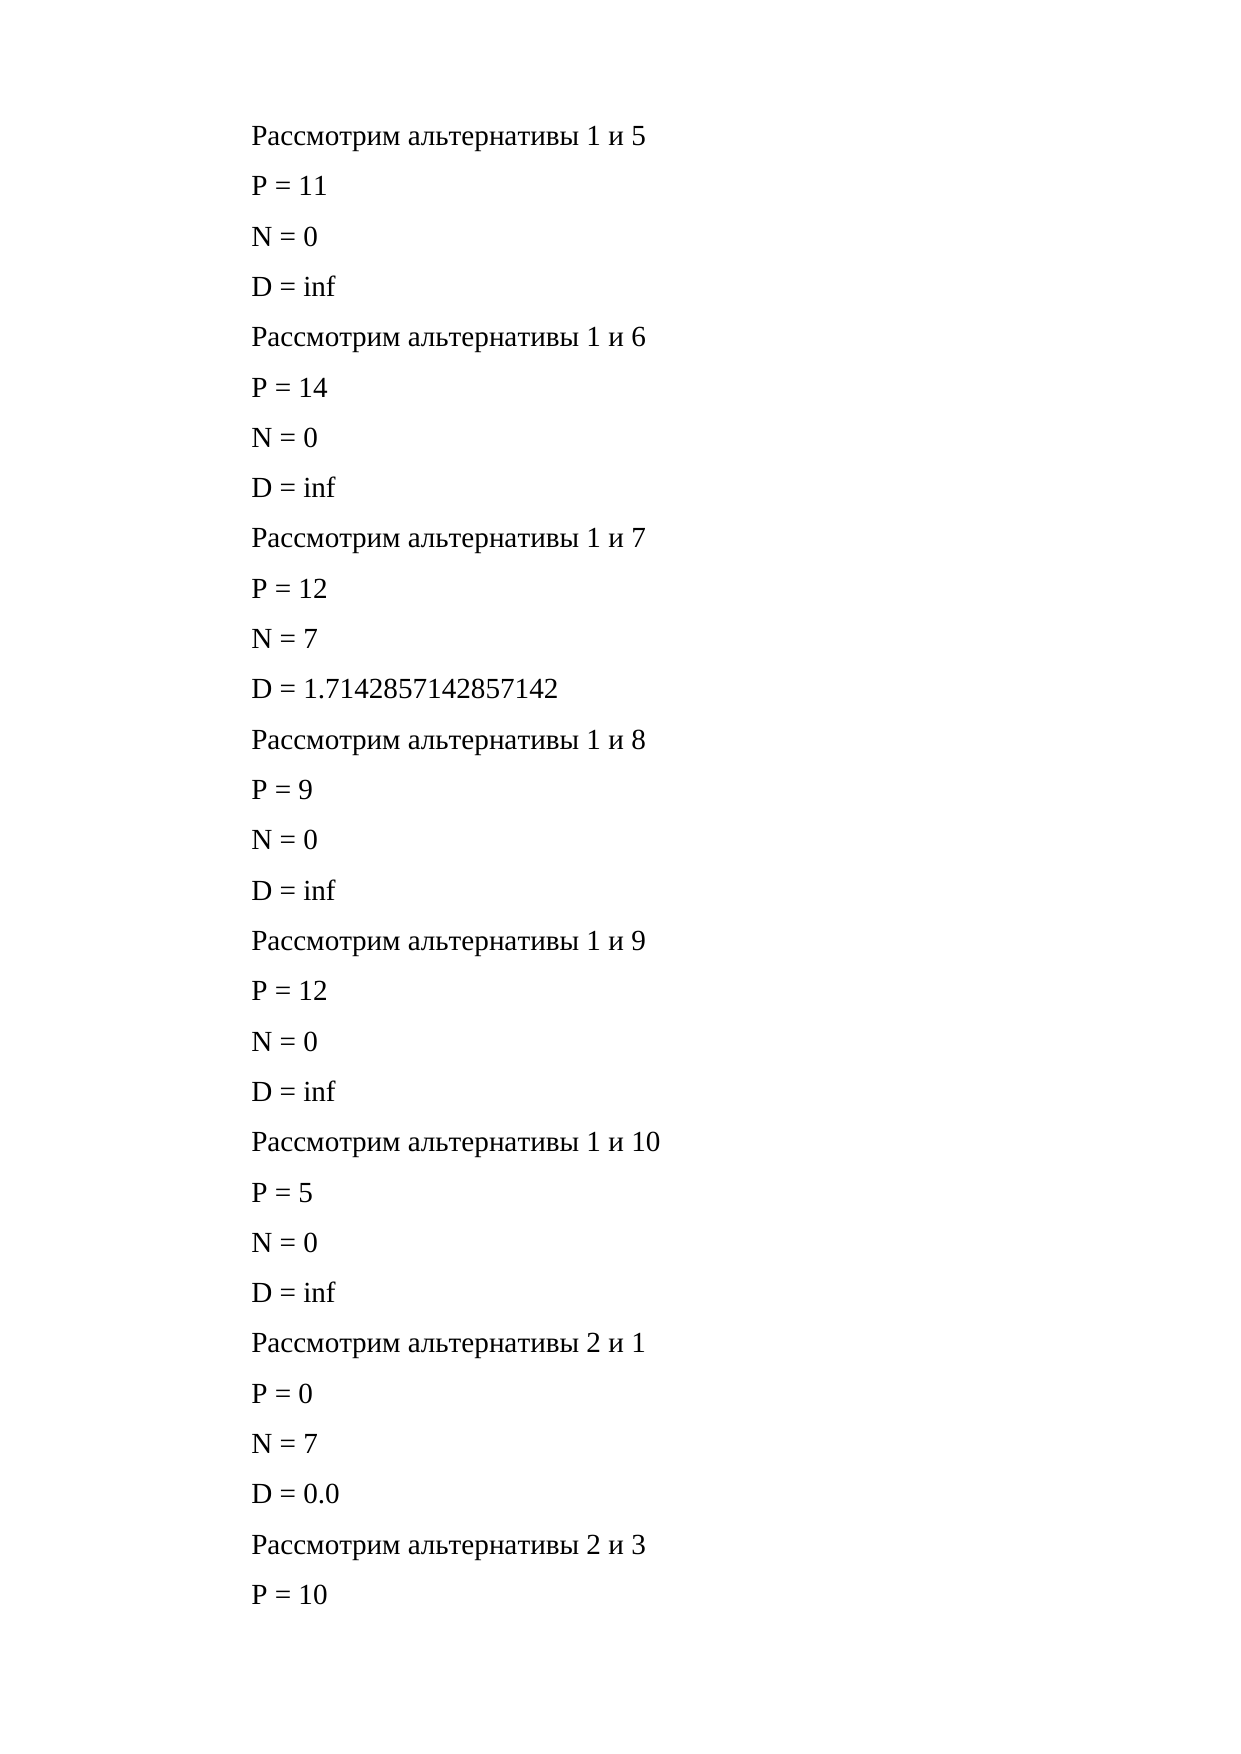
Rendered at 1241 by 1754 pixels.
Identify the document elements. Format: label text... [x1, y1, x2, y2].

text D = 0.0 [177, 1477, 1181, 1510]
text P = 12 [177, 571, 1181, 604]
text D = inf [177, 470, 1181, 504]
text P = 14 [177, 370, 1181, 403]
text N = 0 [177, 420, 1181, 453]
text P = 11 [177, 168, 1181, 202]
text D = inf [177, 873, 1181, 906]
text Рассмотрим альтернативы 1 и 8 [177, 722, 1181, 755]
text N = 0 [177, 1024, 1181, 1057]
text Рассмотрим альтернативы 1 и 6 [177, 319, 1181, 353]
text P = 10 [177, 1577, 1181, 1611]
text P = 5 [177, 1175, 1181, 1208]
text N = 7 [177, 621, 1181, 655]
text N = 0 [177, 219, 1181, 252]
text Рассмотрим альтернативы 1 и 9 [177, 923, 1181, 957]
text N = 7 [177, 1426, 1181, 1460]
text Рассмотрим альтернативы 1 и 10 [177, 1124, 1181, 1158]
text P = 12 [177, 973, 1181, 1007]
text D = inf [177, 269, 1181, 303]
text N = 0 [177, 1225, 1181, 1258]
text Рассмотрим альтернативы 1 и 7 [177, 521, 1181, 554]
text D = inf [177, 1275, 1181, 1309]
text P = 0 [177, 1376, 1181, 1409]
text N = 0 [177, 822, 1181, 856]
text Рассмотрим альтернативы 2 и 3 [177, 1527, 1181, 1560]
text P = 9 [177, 772, 1181, 806]
text D = inf [177, 1074, 1181, 1108]
text D = 1.7142857142857142 [177, 672, 1181, 705]
text Рассмотрим альтернативы 2 и 1 [177, 1326, 1181, 1359]
text Рассмотрим альтернативы 1 и 5 [177, 118, 1181, 152]
